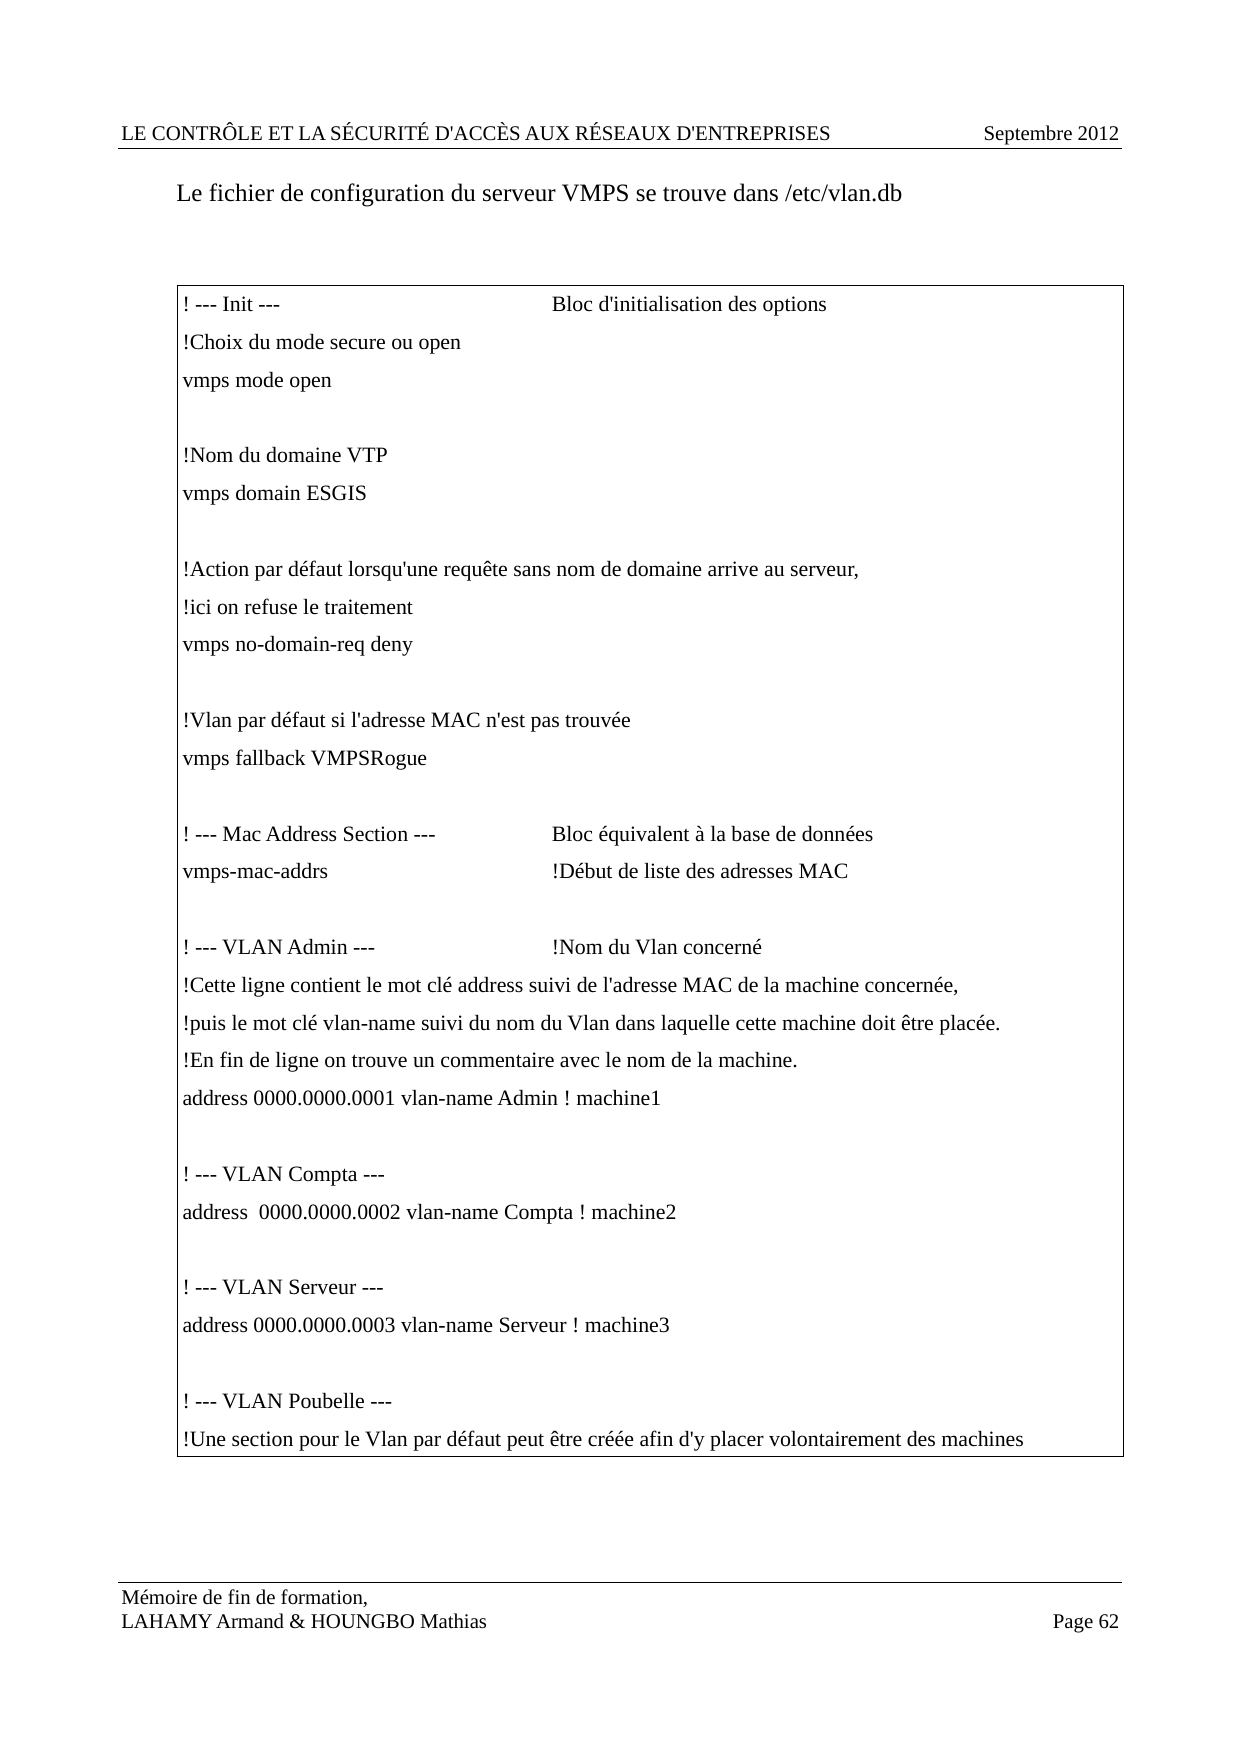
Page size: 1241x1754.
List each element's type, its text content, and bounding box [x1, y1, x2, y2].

table_header ! --- Init --- Bloc d'initialisation des options !Choix du mode secure ou open vmps mode open !Nom du domaine VTP vmps domain ESGIS !Action par défaut lorsqu'une requête sans nom de domaine arrive au serveur, !ici on refuse le traitement vmps no-domain-req deny !Vlan par défaut si l'adresse MAC n'est pas trouvée vmps fallback VMPSRogue ! --- Mac Address Section --- Bloc équivalent à la base de données vmps-mac-addrs !Début de liste des adresses MAC ! --- VLAN Admin --- !Nom du Vlan concerné !Cette ligne contient le mot clé address suivi de l'adresse MAC de la machine concernée, !puis le mot clé vlan-name suivi du nom du Vlan dans laquelle cette machine doit être placée. !En fin de ligne on trouve un commentaire avec le nom de la machine. address 0000.0000.0001 vlan-name Admin ! machine1 ! --- VLAN Compta --- address 0000.0000.0002 vlan-name Compta ! machine2 ! --- VLAN Serveur --- address 0000.0000.0003 vlan-name Serveur ! machine3 ! --- VLAN Poubelle --- !Une section pour le Vlan par défaut peut être créée afin d'y placer volontairement des machines [178, 286, 1123, 1456]
text Le fichier de configuration du serveur VMPS se trouve dans /etc/vlan.db [176, 178, 1122, 206]
